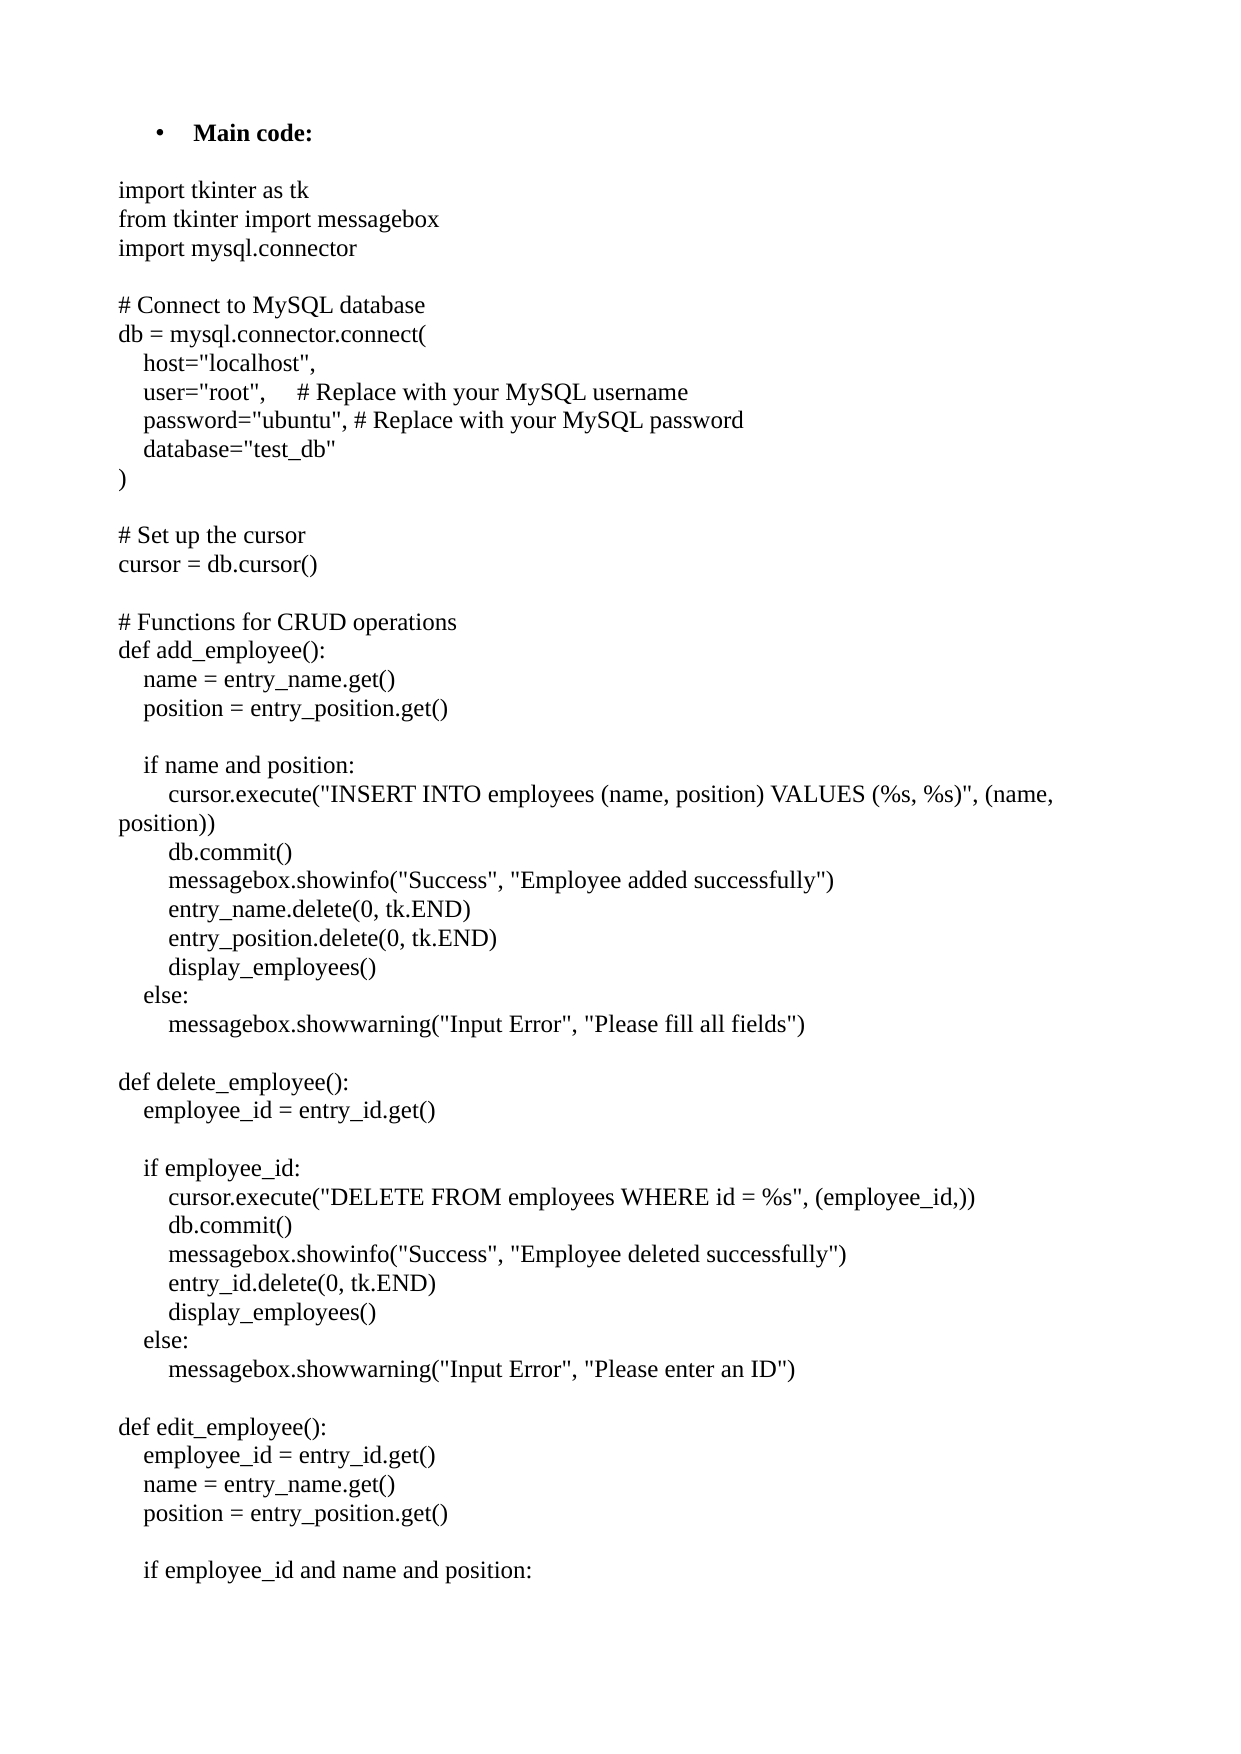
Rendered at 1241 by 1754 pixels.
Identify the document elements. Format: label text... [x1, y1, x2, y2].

text db.commit() [118, 1211, 1122, 1239]
text else: [118, 981, 1122, 1009]
text messagebox.showwarning("Input Error", "Please enter an ID") [118, 1354, 1122, 1383]
text employee_id = entry_id.get() [118, 1441, 1122, 1469]
text import mysql.connector [118, 233, 1122, 262]
text password="ubuntu", # Replace with your MySQL password [118, 406, 1122, 434]
text cursor.execute("DELETE FROM employees WHERE id = %s", (employee_id,)) [118, 1182, 1122, 1211]
text else: [118, 1326, 1122, 1354]
list Main code: [156, 118, 1122, 147]
text entry_position.delete(0, tk.END) [118, 923, 1122, 952]
text if name and position: [118, 751, 1122, 779]
text cursor.execute("INSERT INTO employees (name, position) VALUES (%s, %s)", (name, position)) [118, 779, 1122, 837]
text user="root", # Replace with your MySQL username [118, 377, 1122, 406]
text display_employees() [118, 952, 1122, 981]
text display_employees() [118, 1297, 1122, 1326]
text entry_name.delete(0, tk.END) [118, 894, 1122, 923]
text # Functions for CRUD operations [118, 607, 1122, 636]
text messagebox.showinfo("Success", "Employee added successfully") [118, 866, 1122, 894]
text ) [118, 463, 1122, 492]
text messagebox.showinfo("Success", "Employee deleted successfully") [118, 1239, 1122, 1268]
text if employee_id: [118, 1153, 1122, 1182]
text employee_id = entry_id.get() [118, 1096, 1122, 1124]
text # Set up the cursor [118, 521, 1122, 549]
text # Connect to MySQL database [118, 291, 1122, 319]
text def edit_employee(): [118, 1412, 1122, 1441]
text import tkinter as tk [118, 176, 1122, 204]
text db.commit() [118, 837, 1122, 866]
text entry_id.delete(0, tk.END) [118, 1268, 1122, 1297]
text def delete_employee(): [118, 1067, 1122, 1096]
text db = mysql.connector.connect( [118, 319, 1122, 348]
text host="localhost", [118, 348, 1122, 377]
text name = entry_name.get() [118, 664, 1122, 693]
text cursor = db.cursor() [118, 549, 1122, 578]
text name = entry_name.get() [118, 1469, 1122, 1498]
text position = entry_position.get() [118, 693, 1122, 722]
text database="test_db" [118, 434, 1122, 463]
text position = entry_position.get() [118, 1498, 1122, 1527]
text if employee_id and name and position: [118, 1556, 1122, 1584]
text def add_employee(): [118, 636, 1122, 664]
text messagebox.showwarning("Input Error", "Please fill all fields") [118, 1009, 1122, 1038]
text from tkinter import messagebox [118, 204, 1122, 233]
